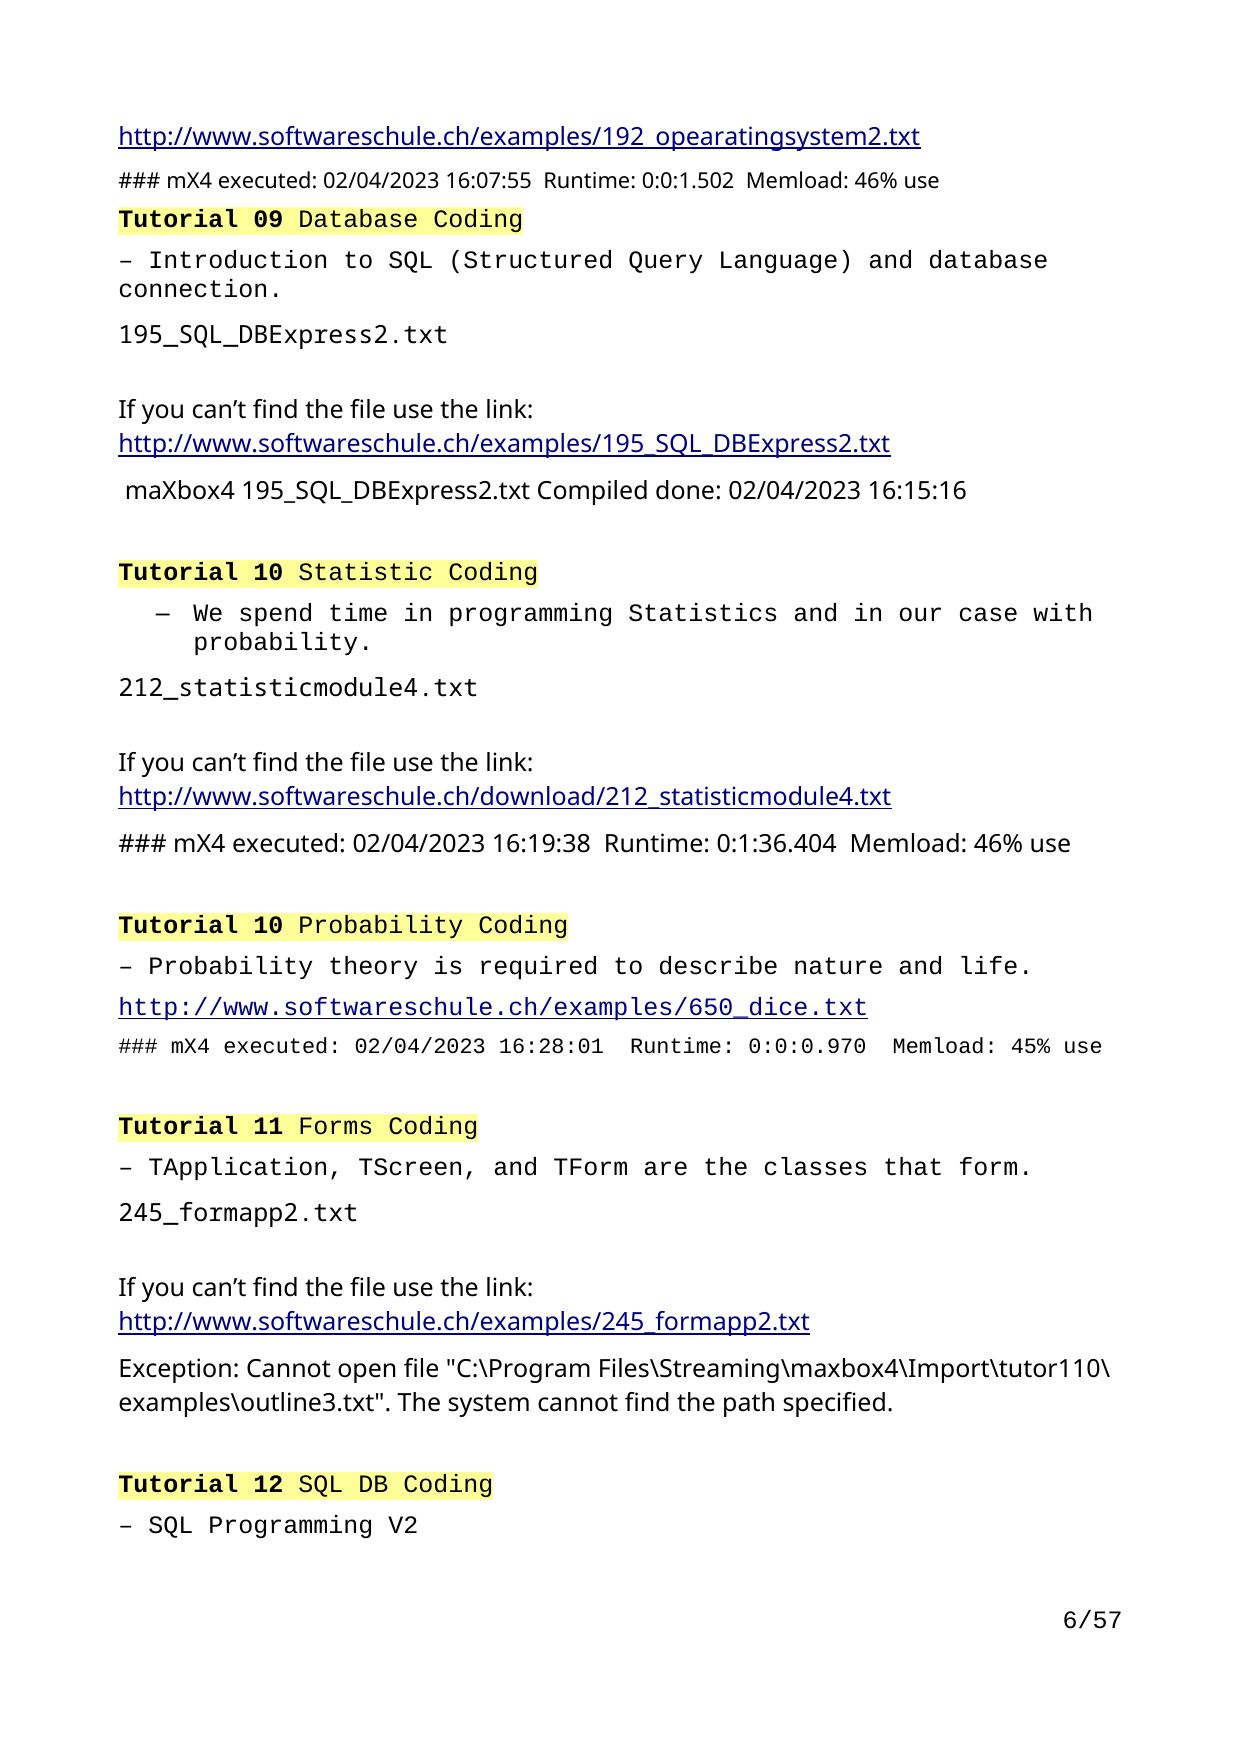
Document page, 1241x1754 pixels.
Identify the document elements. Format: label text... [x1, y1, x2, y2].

text maXbox4 195_SQL_DBExpress2.txt Compiled done: 02/04/2023 16:15:16 [118, 472, 1122, 507]
text Tutorial 09 Database Coding [118, 207, 1122, 235]
text ### mX4 executed: 02/04/2023 16:07:55 Runtime: 0:0:1.502 Memload: 46% use [118, 165, 1122, 194]
text – Probability theory is required to describe nature and life. [118, 954, 1122, 982]
text Tutorial 12 SQL DB Coding [118, 1472, 1122, 1500]
text – TApplication, TScreen, and TForm are the classes that form. [118, 1154, 1122, 1183]
text Tutorial 10 Probability Coding [118, 913, 1122, 941]
list We spend time in programming Statistics and in our case with probability. [156, 601, 1122, 657]
text 212_statisticmodule4.txt [118, 670, 1122, 704]
text ### mX4 executed: 02/04/2023 16:28:01 Runtime: 0:0:0.970 Memload: 45% use [118, 1035, 1122, 1060]
text Exception: Cannot open file "C:\Program Files\Streaming\maxbox4\Import\tutor110\examples\outline3.txt". The system cannot find the path specified. [118, 1351, 1122, 1419]
text If you can’t find the file use the link: http://www.softwareschule.ch/examples/245_formapp2.txt [118, 1242, 1122, 1338]
text http://www.softwareschule.ch/examples/650_dice.txt [118, 994, 1122, 1023]
text http://www.softwareschule.ch/examples/192_opearatingsystem2.txt [118, 118, 1122, 152]
text Tutorial 11 Forms Coding [118, 1113, 1122, 1142]
text 195_SQL_DBExpress2.txt [118, 317, 1122, 351]
text Tutorial 10 Statistic Coding [118, 560, 1122, 588]
text If you can’t find the file use the link: http://www.softwareschule.ch/download/212_statisticmodule4.txt [118, 716, 1122, 813]
text ### mX4 executed: 02/04/2023 16:19:38 Runtime: 0:1:36.404 Memload: 46% use [118, 825, 1122, 859]
text If you can’t find the file use the link: http://www.softwareschule.ch/examples/195_SQL_DBExpress2.txt [118, 363, 1122, 460]
text – SQL Programming V2 [118, 1513, 1122, 1541]
text – Introduction to SQL (Structured Query Language) and database connection. [118, 248, 1122, 304]
text 245_formapp2.txt [118, 1195, 1122, 1229]
